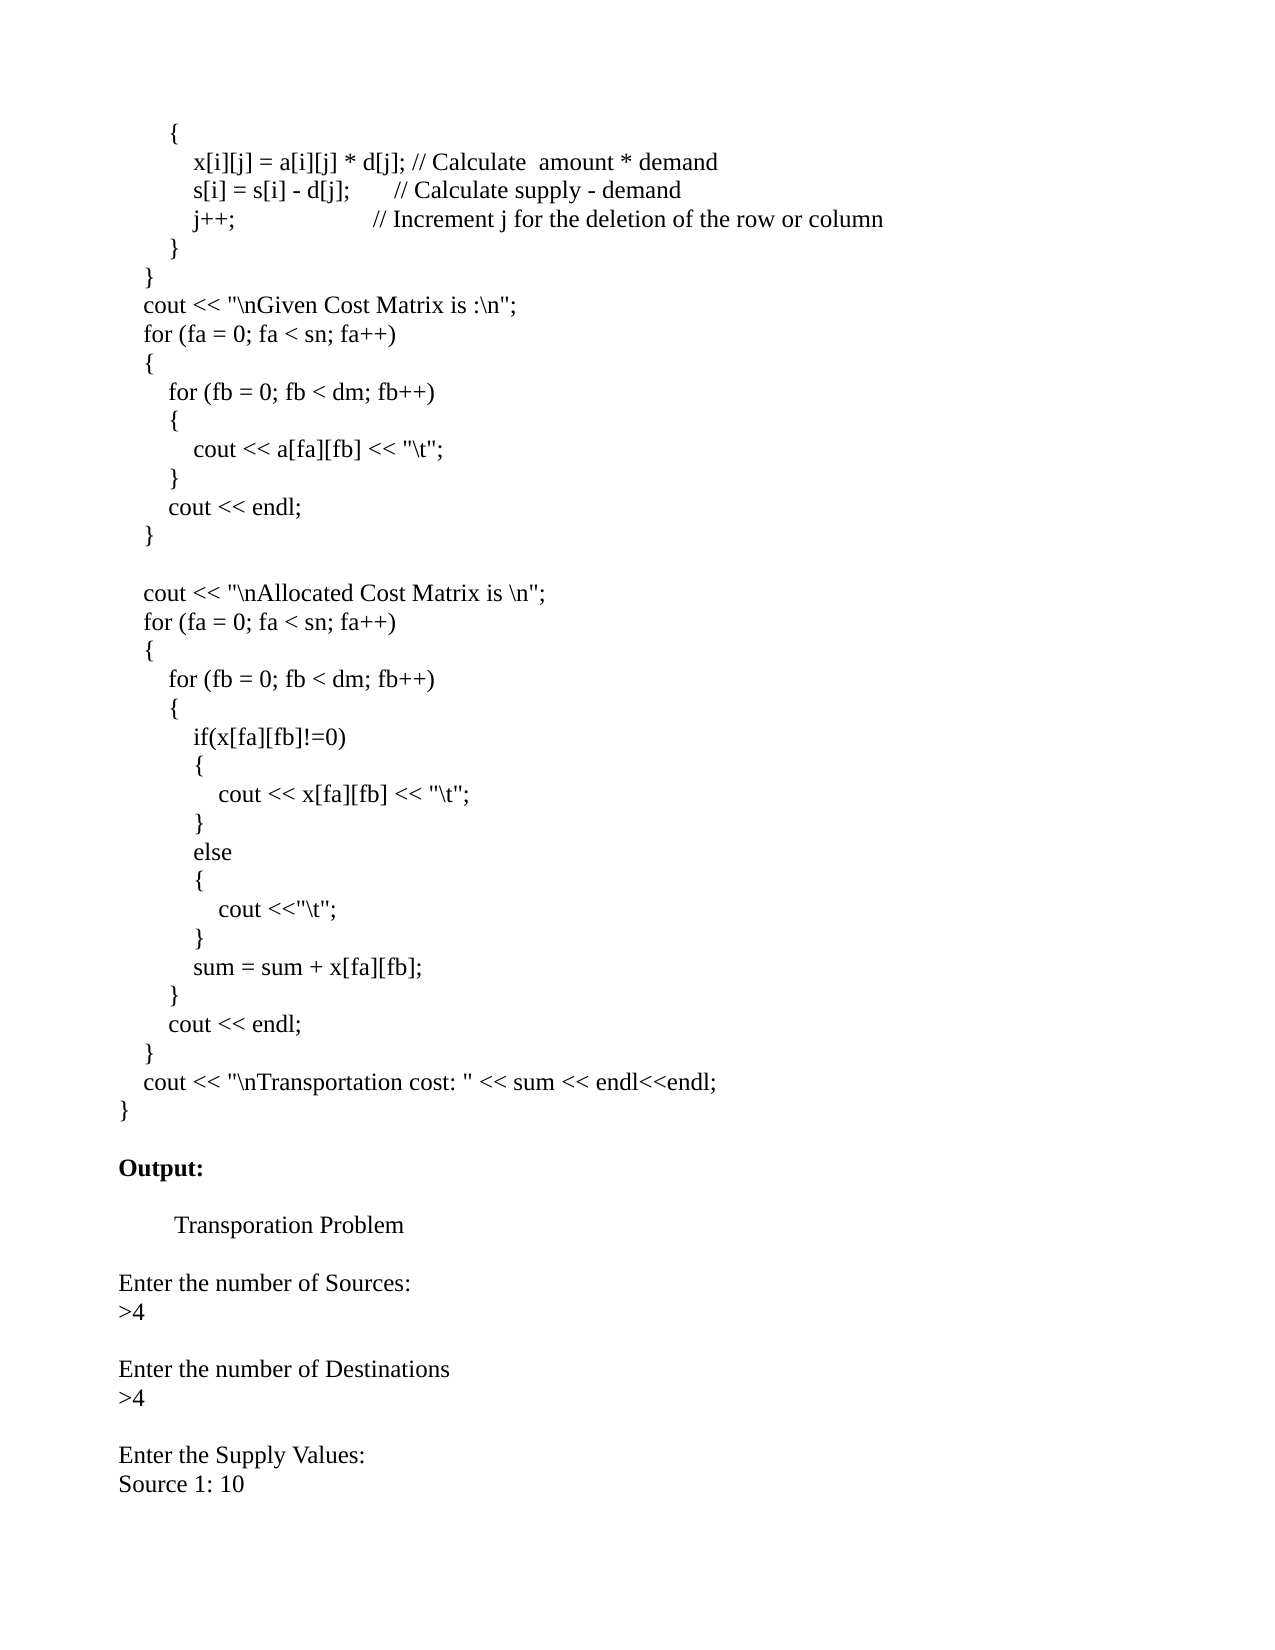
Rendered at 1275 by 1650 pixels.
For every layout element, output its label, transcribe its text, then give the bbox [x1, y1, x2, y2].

text cout << a[fa][fb] << "\t"; [118, 434, 1157, 463]
text cout << "\nAllocated Cost Matrix is \n"; [118, 578, 1157, 607]
text { [118, 636, 1157, 664]
text cout << "\nTransportation cost: " << sum << endl<<endl; [118, 1067, 1157, 1096]
text >4 [118, 1383, 1157, 1412]
text cout << x[fa][fb] << "\t"; [118, 779, 1157, 808]
text { [118, 866, 1157, 894]
text Enter the Supply Values: [118, 1441, 1157, 1469]
text Source 1: 10 [118, 1469, 1157, 1498]
text } [118, 1096, 1157, 1124]
text { [118, 693, 1157, 722]
text } [118, 463, 1157, 492]
text cout << endl; [118, 1009, 1157, 1038]
text cout <<"\t"; [118, 894, 1157, 923]
text >4 [118, 1297, 1157, 1326]
text { [118, 751, 1157, 779]
text } [118, 1038, 1157, 1067]
text } [118, 808, 1157, 837]
text Enter the number of Sources: [118, 1268, 1157, 1297]
text } [118, 923, 1157, 952]
text j++; // Increment j for the deletion of the row or column [118, 204, 1157, 233]
text { [118, 118, 1157, 147]
text for (fa = 0; fa < sn; fa++) [118, 607, 1157, 636]
text } [118, 233, 1157, 262]
text else [118, 837, 1157, 866]
text for (fa = 0; fa < sn; fa++) [118, 319, 1157, 348]
text if(x[fa][fb]!=0) [118, 722, 1157, 751]
text for (fb = 0; fb < dm; fb++) [118, 377, 1157, 406]
text x[i][j] = a[i][j] * d[j]; // Calculate amount * demand [118, 147, 1157, 176]
text } [118, 262, 1157, 291]
text cout << "\nGiven Cost Matrix is :\n"; [118, 291, 1157, 319]
text Transporation Problem [118, 1211, 1157, 1239]
text cout << endl; [118, 492, 1157, 521]
text { [118, 348, 1157, 377]
text Output: [118, 1153, 1157, 1182]
text Enter the number of Destinations [118, 1354, 1157, 1383]
text for (fb = 0; fb < dm; fb++) [118, 664, 1157, 693]
text } [118, 981, 1157, 1009]
text sum = sum + x[fa][fb]; [118, 952, 1157, 981]
text s[i] = s[i] - d[j]; // Calculate supply - demand [118, 176, 1157, 204]
text { [118, 406, 1157, 434]
text } [118, 521, 1157, 549]
